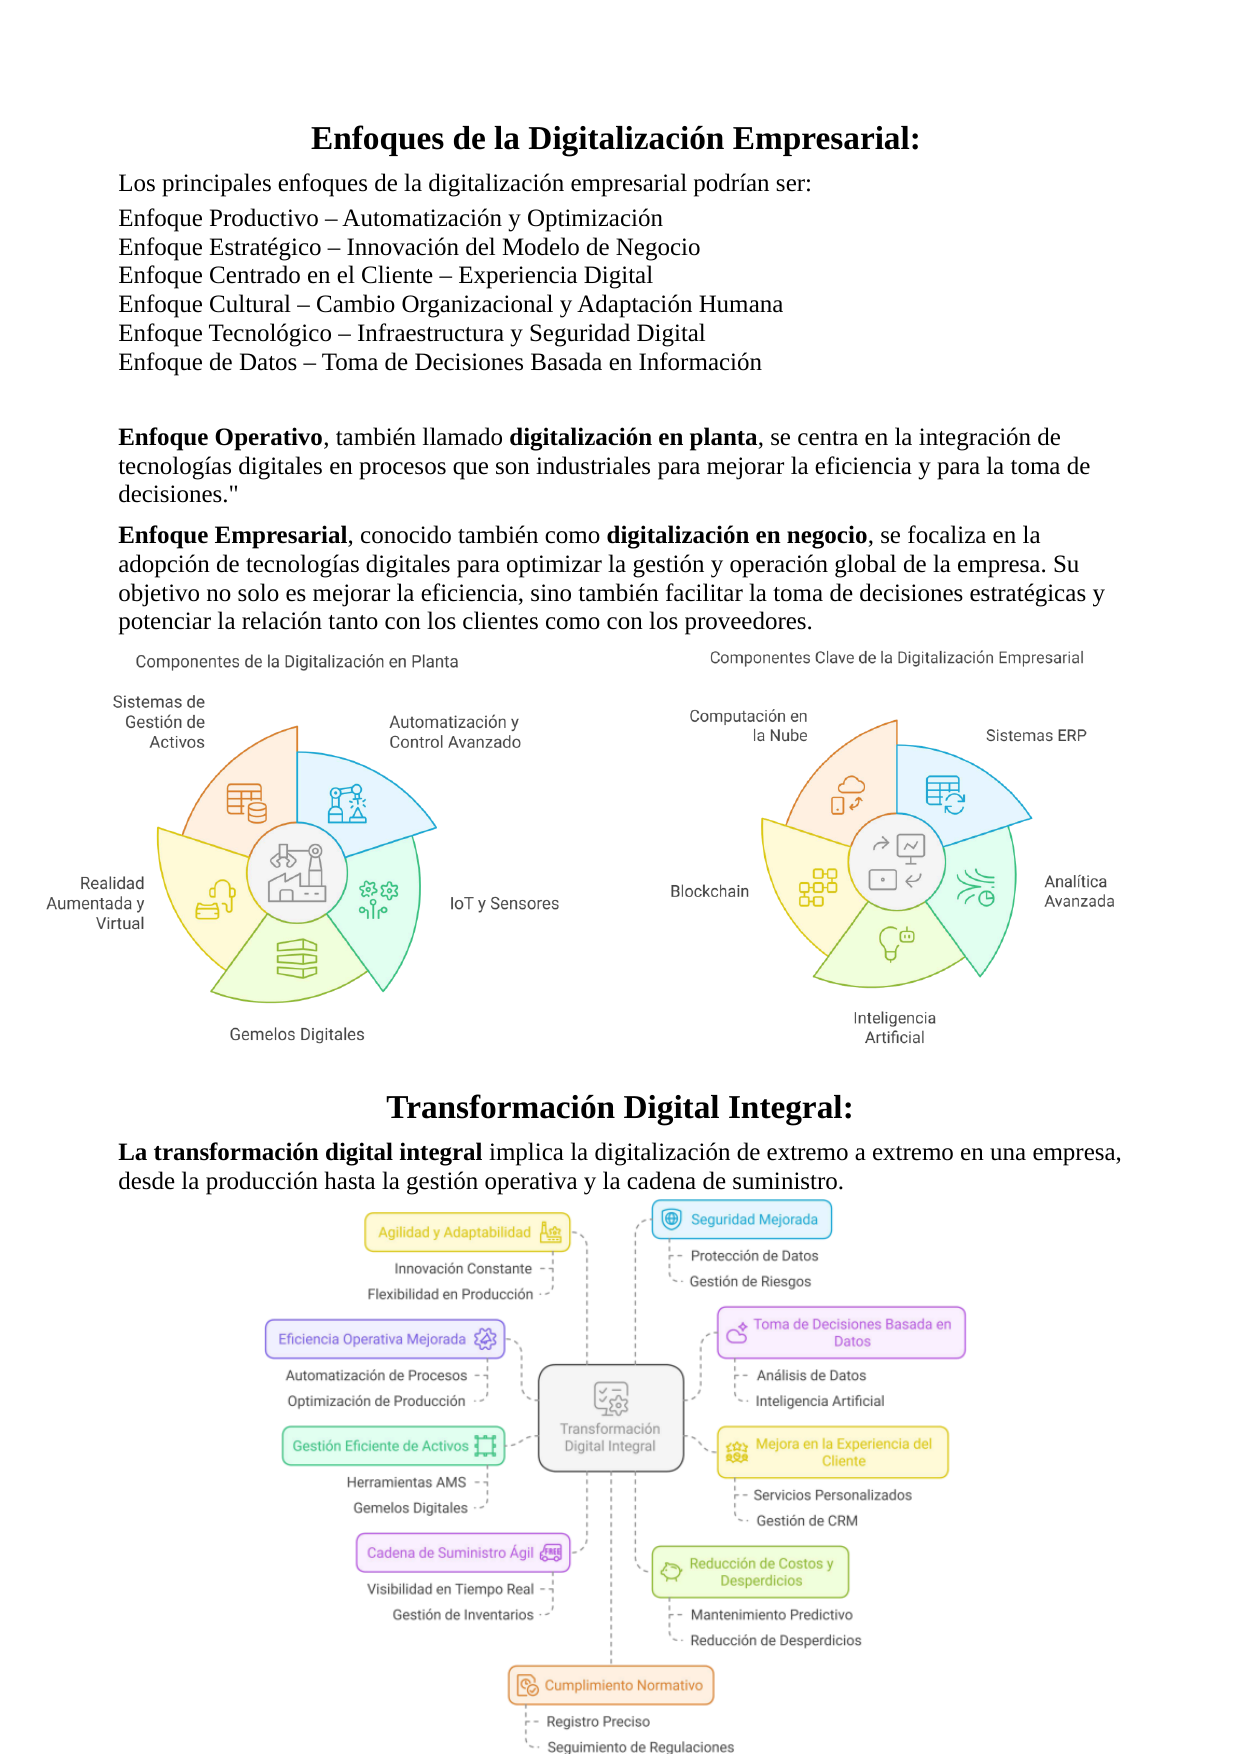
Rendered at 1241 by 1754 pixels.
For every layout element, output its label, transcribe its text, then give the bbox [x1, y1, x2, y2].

text Enfoque Empresarial, conocido también como digitalización en negocio, se focaliza en la adopción de tecnologías digitales para optimizar la gestión y operación global de la empresa. Su objetivo no solo es mejorar la eficiencia, sino también facilitar la toma de decisiones estratégicas y potenciar la relación tanto con los clientes como con los proveedores. [118, 520, 1122, 635]
picture [41, 654, 567, 1044]
picture [668, 647, 1119, 1047]
text Enfoque Centrado en el Cliente – Experiencia Digital [118, 261, 1122, 289]
text Enfoque Cultural – Cambio Organizacional y Adaptación Humana [118, 289, 1122, 318]
text Enfoque Tecnológico – Infraestructura y Seguridad Digital [118, 318, 1122, 347]
text Enfoque de Datos – Toma de Decisiones Basada en Información [118, 347, 1122, 376]
text La transformación digital integral implica la digitalización de extremo a extremo en una empresa, desde la producción hasta la gestión operativa y la cadena de suministro. [118, 1137, 1122, 1195]
text Enfoque Productivo – Automatización y Optimización [118, 203, 1122, 232]
text Transformación Digital Integral: [118, 1087, 1122, 1126]
text Los principales enfoques de la digitalización empresarial podrían ser: [118, 168, 1122, 197]
text Enfoque Estratégico – Innovación del Modelo de Negocio [118, 232, 1122, 261]
picture [263, 1197, 969, 1754]
text Enfoque Operativo, también llamado digitalización en planta, se centra en la integración de tecnologías digitales en procesos que son industriales para mejorar la eficiencia y para la toma de decisiones." [118, 422, 1122, 508]
text Enfoques de la Digitalización Empresarial: [118, 118, 1122, 156]
